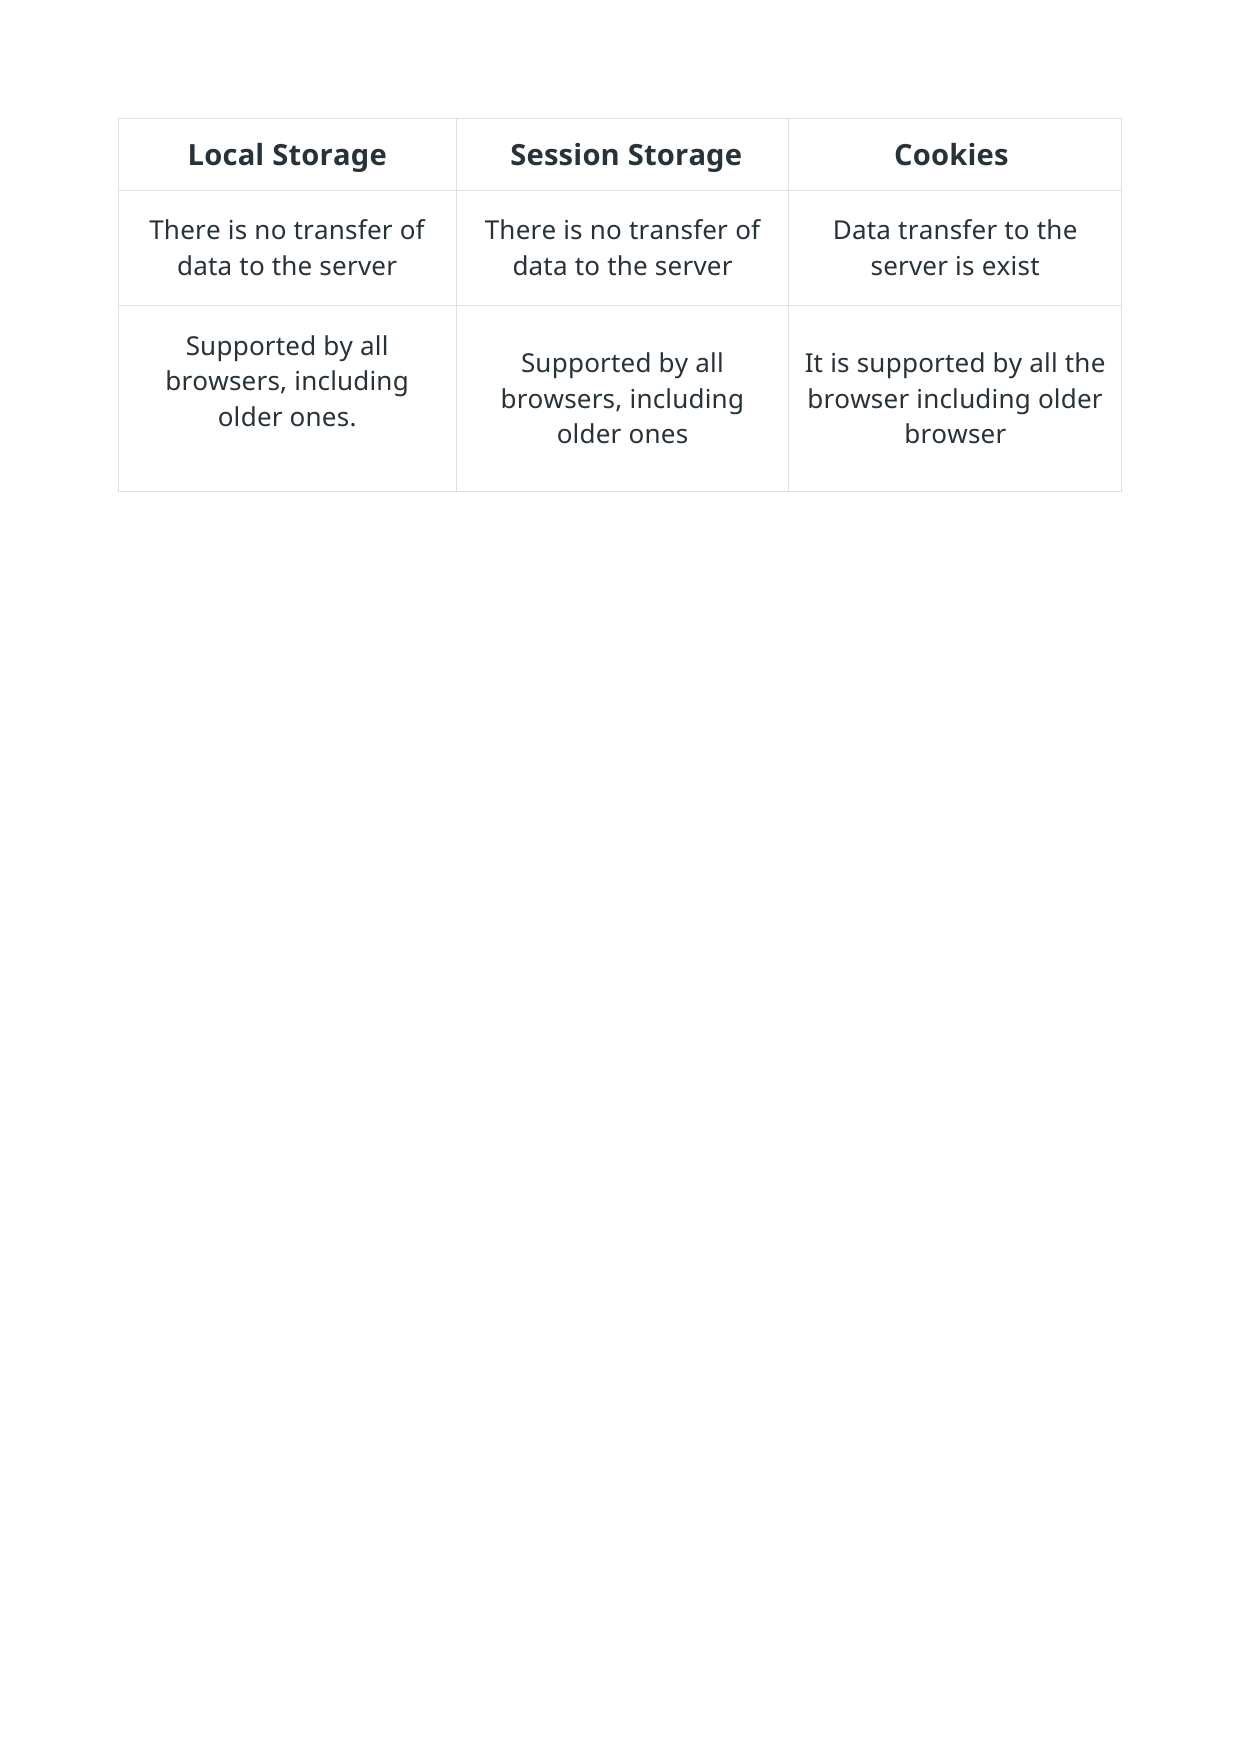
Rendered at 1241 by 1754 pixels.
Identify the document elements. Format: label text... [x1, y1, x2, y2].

table_cell There is no transfer of data to the server [457, 191, 788, 305]
table_header Session Storage [457, 119, 788, 189]
table_header Local Storage [119, 119, 456, 189]
table_cell There is no transfer of data to the server [119, 191, 456, 305]
table_cell Supported by all browsers, including older ones [457, 306, 788, 491]
table_cell It is supported by all the browser including older browser [789, 306, 1121, 491]
table_cell Supported by all browsers, including older ones. [119, 306, 456, 491]
table_cell Data transfer to the server is exist [789, 191, 1121, 305]
table_header Cookies [789, 119, 1121, 189]
